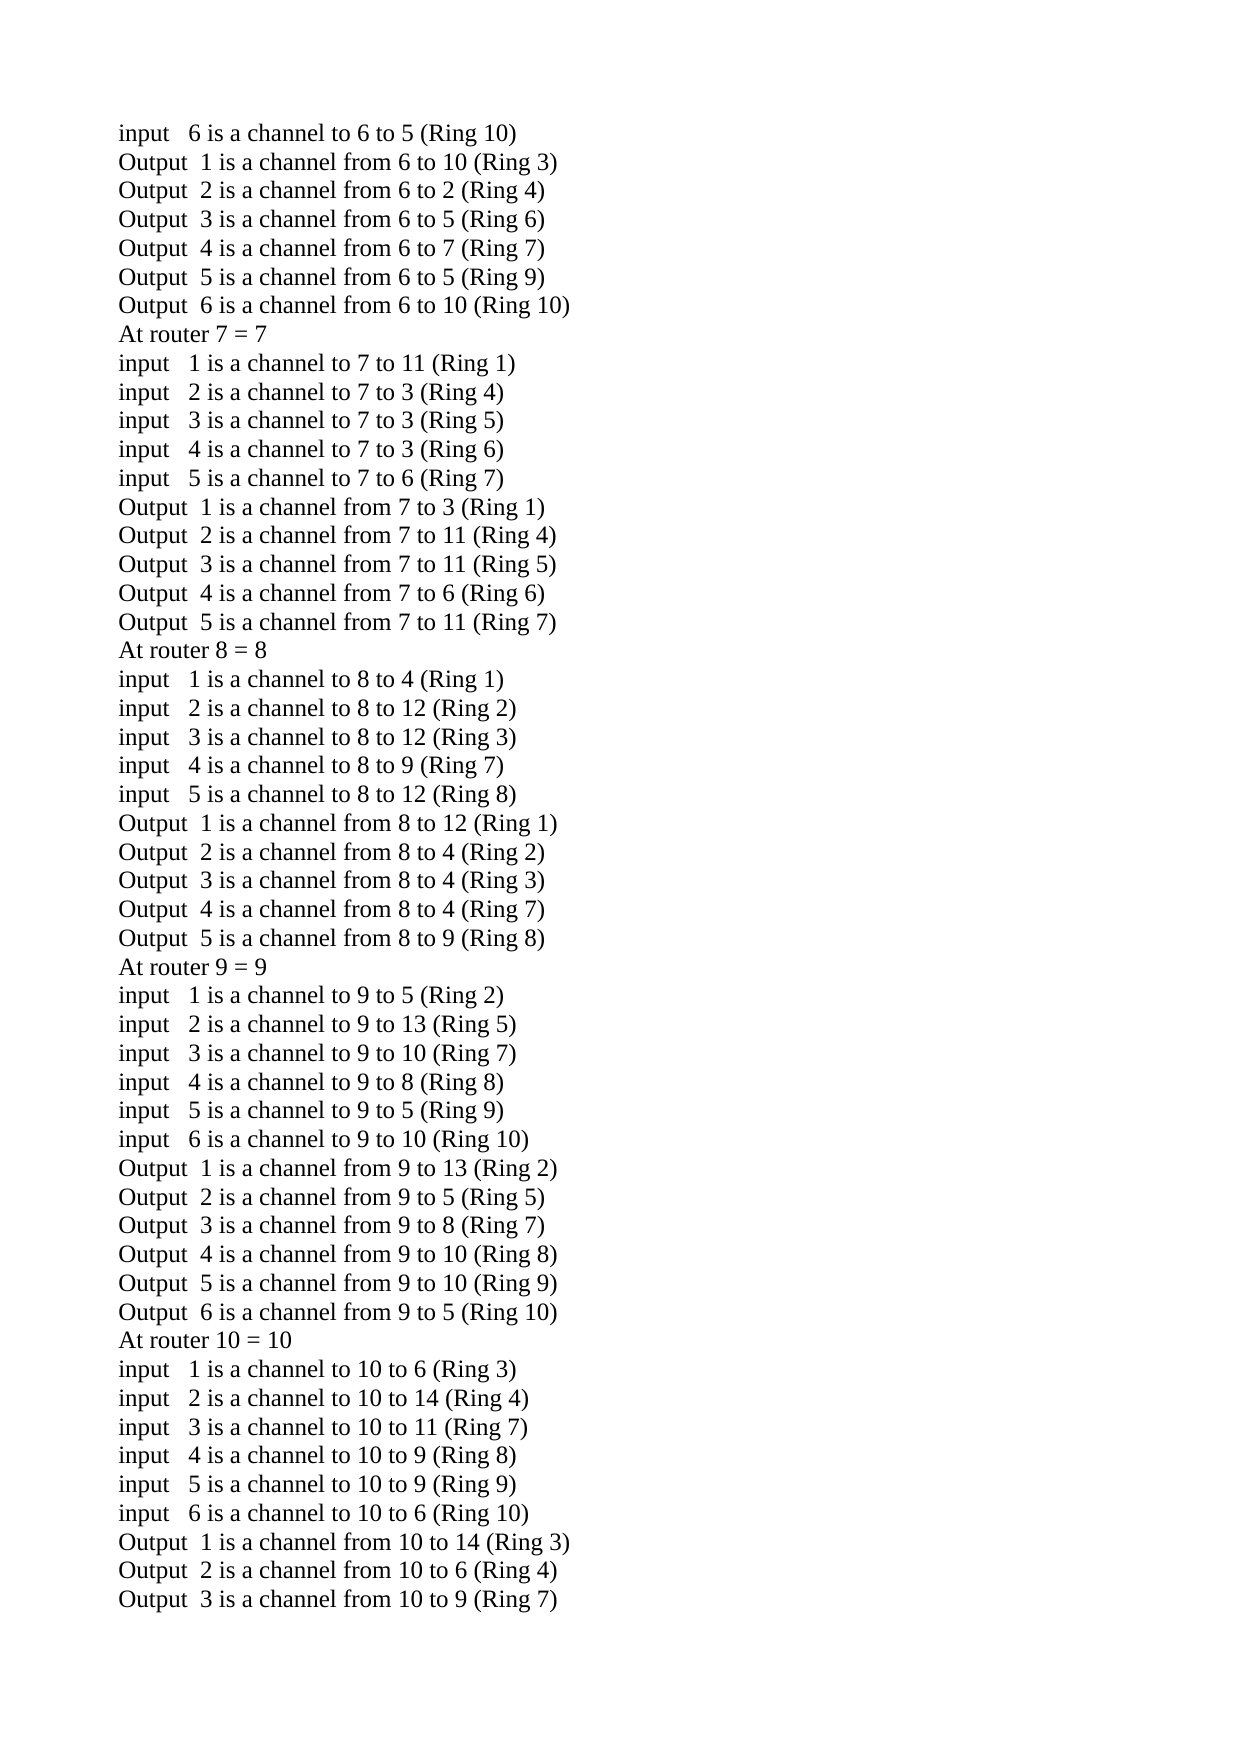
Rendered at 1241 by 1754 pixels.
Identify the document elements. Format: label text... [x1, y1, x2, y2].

text Output 5 is a channel from 8 to 9 (Ring 8) [118, 923, 1122, 952]
text Output 3 is a channel from 9 to 8 (Ring 7) [118, 1211, 1122, 1239]
text input 4 is a channel to 7 to 3 (Ring 6) [118, 434, 1122, 463]
text input 3 is a channel to 10 to 11 (Ring 7) [118, 1412, 1122, 1441]
text input 6 is a channel to 10 to 6 (Ring 10) [118, 1498, 1122, 1527]
text Output 4 is a channel from 9 to 10 (Ring 8) [118, 1239, 1122, 1268]
text At router 8 = 8 [118, 636, 1122, 664]
text input 4 is a channel to 9 to 8 (Ring 8) [118, 1067, 1122, 1096]
text Output 2 is a channel from 8 to 4 (Ring 2) [118, 837, 1122, 866]
text input 1 is a channel to 7 to 11 (Ring 1) [118, 348, 1122, 377]
text At router 10 = 10 [118, 1326, 1122, 1354]
text Output 6 is a channel from 6 to 10 (Ring 10) [118, 291, 1122, 319]
text input 5 is a channel to 8 to 12 (Ring 8) [118, 779, 1122, 808]
text Output 2 is a channel from 9 to 5 (Ring 5) [118, 1182, 1122, 1211]
text input 5 is a channel to 9 to 5 (Ring 9) [118, 1096, 1122, 1124]
text input 2 is a channel to 8 to 12 (Ring 2) [118, 693, 1122, 722]
text input 2 is a channel to 9 to 13 (Ring 5) [118, 1009, 1122, 1038]
text input 5 is a channel to 10 to 9 (Ring 9) [118, 1469, 1122, 1498]
text input 3 is a channel to 9 to 10 (Ring 7) [118, 1038, 1122, 1067]
text Output 2 is a channel from 7 to 11 (Ring 4) [118, 521, 1122, 549]
text input 2 is a channel to 10 to 14 (Ring 4) [118, 1383, 1122, 1412]
text input 3 is a channel to 8 to 12 (Ring 3) [118, 722, 1122, 751]
text Output 3 is a channel from 10 to 9 (Ring 7) [118, 1584, 1122, 1613]
text Output 1 is a channel from 8 to 12 (Ring 1) [118, 808, 1122, 837]
text Output 1 is a channel from 6 to 10 (Ring 3) [118, 147, 1122, 176]
text Output 1 is a channel from 10 to 14 (Ring 3) [118, 1527, 1122, 1556]
text At router 7 = 7 [118, 319, 1122, 348]
text input 4 is a channel to 10 to 9 (Ring 8) [118, 1441, 1122, 1469]
text input 4 is a channel to 8 to 9 (Ring 7) [118, 751, 1122, 779]
text Output 3 is a channel from 6 to 5 (Ring 6) [118, 204, 1122, 233]
text Output 6 is a channel from 9 to 5 (Ring 10) [118, 1297, 1122, 1326]
text Output 5 is a channel from 7 to 11 (Ring 7) [118, 607, 1122, 636]
text input 6 is a channel to 9 to 10 (Ring 10) [118, 1124, 1122, 1153]
text input 1 is a channel to 8 to 4 (Ring 1) [118, 664, 1122, 693]
text input 1 is a channel to 10 to 6 (Ring 3) [118, 1354, 1122, 1383]
text input 6 is a channel to 6 to 5 (Ring 10) [118, 118, 1122, 147]
text Output 5 is a channel from 9 to 10 (Ring 9) [118, 1268, 1122, 1297]
text Output 4 is a channel from 8 to 4 (Ring 7) [118, 894, 1122, 923]
text Output 3 is a channel from 8 to 4 (Ring 3) [118, 866, 1122, 894]
text At router 9 = 9 [118, 952, 1122, 981]
text input 1 is a channel to 9 to 5 (Ring 2) [118, 981, 1122, 1009]
text input 2 is a channel to 7 to 3 (Ring 4) [118, 377, 1122, 406]
text Output 1 is a channel from 9 to 13 (Ring 2) [118, 1153, 1122, 1182]
text Output 1 is a channel from 7 to 3 (Ring 1) [118, 492, 1122, 521]
text Output 3 is a channel from 7 to 11 (Ring 5) [118, 549, 1122, 578]
text Output 4 is a channel from 6 to 7 (Ring 7) [118, 233, 1122, 262]
text Output 2 is a channel from 6 to 2 (Ring 4) [118, 176, 1122, 204]
text Output 4 is a channel from 7 to 6 (Ring 6) [118, 578, 1122, 607]
text input 3 is a channel to 7 to 3 (Ring 5) [118, 406, 1122, 434]
text Output 5 is a channel from 6 to 5 (Ring 9) [118, 262, 1122, 291]
text Output 2 is a channel from 10 to 6 (Ring 4) [118, 1556, 1122, 1584]
text input 5 is a channel to 7 to 6 (Ring 7) [118, 463, 1122, 492]
